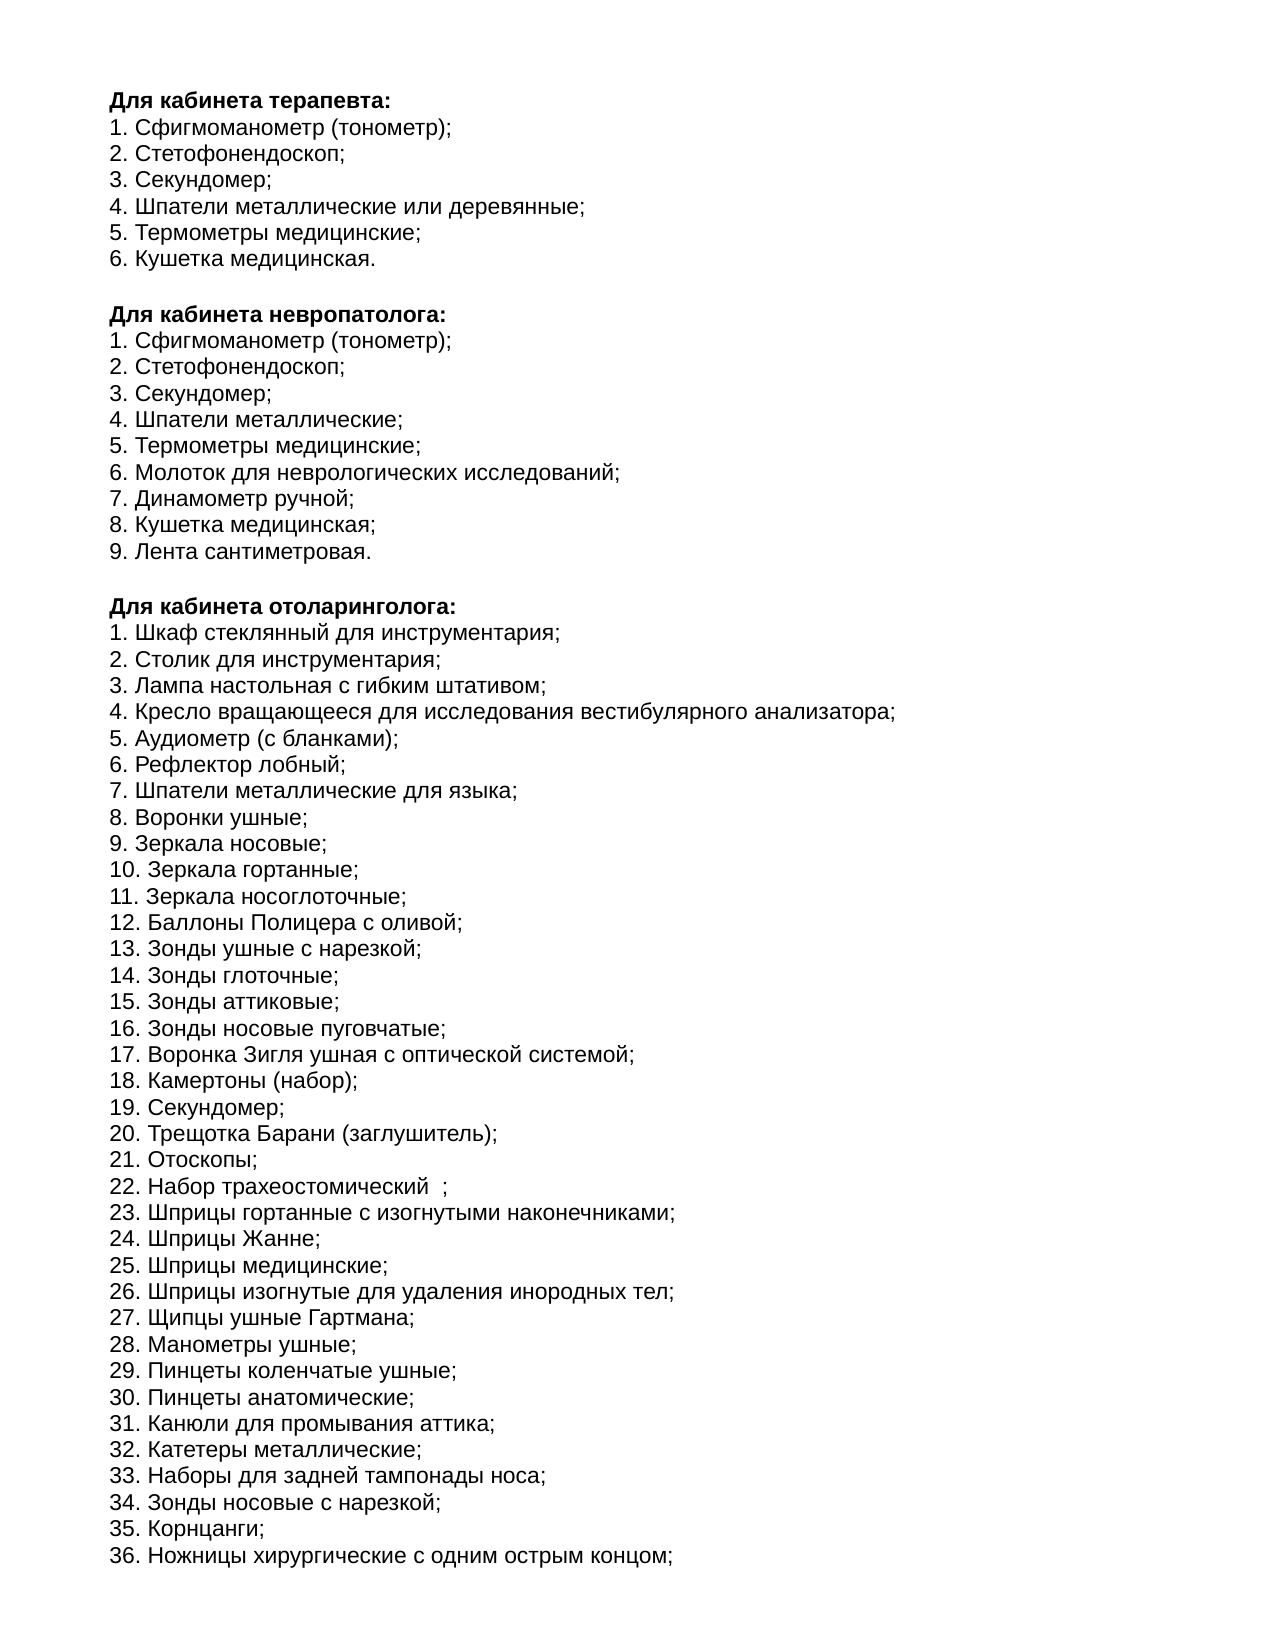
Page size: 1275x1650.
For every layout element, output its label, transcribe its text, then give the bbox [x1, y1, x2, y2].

text 7. Динамометр ручной; [58, 485, 1216, 511]
text 2. Стетофонендоскоп; [58, 353, 1216, 379]
text 1. Шкаф стеклянный для инструментария; [58, 619, 1216, 646]
text 27. Щипцы ушные Гартмана; [58, 1304, 1216, 1331]
text 5. Термометры медицинские; [58, 219, 1216, 245]
text 26. Шприцы изогнутые для удаления инородных тел; [58, 1278, 1216, 1304]
text 12. Баллоны Полицера с оливой; [58, 909, 1216, 935]
text 8. Кушетка медицинская; [58, 511, 1216, 538]
text 22. Набор трахеостомический ; [58, 1173, 1216, 1199]
text 6. Кушетка медицинская. [58, 245, 1216, 272]
text 34. Зонды носовые с нарезкой; [58, 1489, 1216, 1515]
text 17. Воронка Зигля ушная с оптической системой; [58, 1041, 1216, 1067]
text 19. Секундомер; [58, 1093, 1216, 1120]
text 25. Шприцы медицинские; [58, 1252, 1216, 1278]
text Для кабинета невропатолога: [58, 301, 1216, 327]
text 23. Шприцы гортанные с изогнутыми наконечниками; [58, 1199, 1216, 1225]
text 31. Канюли для промывания аттика; [58, 1410, 1216, 1436]
text 6. Рефлектор лобный; [58, 751, 1216, 777]
text 16. Зонды носовые пуговчатые; [58, 1014, 1216, 1041]
text 1. Сфигмоманометр (тонометр); [58, 114, 1216, 140]
text 5. Аудиометр (с бланками); [58, 724, 1216, 751]
text 1. Сфигмоманометр (тонометр); [58, 327, 1216, 353]
text 13. Зонды ушные с нарезкой; [58, 935, 1216, 962]
text 20. Трещотка Барани (заглушитель); [58, 1120, 1216, 1146]
text 2. Стетофонендоскоп; [58, 140, 1216, 166]
text 11. Зеркала носоглоточные; [58, 883, 1216, 909]
text 9. Лента сантиметровая. [58, 538, 1216, 564]
text 8. Воронки ушные; [58, 804, 1216, 830]
text 9. Зеркала носовые; [58, 830, 1216, 856]
text 36. Ножницы хирургические с одним острым концом; [58, 1542, 1216, 1568]
text 3. Лампа настольная с гибким штативом; [58, 672, 1216, 698]
text 7. Шпатели металлические для языка; [58, 777, 1216, 804]
text Для кабинета отоларинголога: [58, 593, 1216, 619]
text 4. Шпатели металлические или деревянные; [58, 193, 1216, 219]
text 10. Зеркала гортанные; [58, 856, 1216, 883]
text 32. Катетеры металлические; [58, 1436, 1216, 1462]
text 3. Секундомер; [58, 379, 1216, 406]
text 4. Кресло вращающееся для исследования вестибулярного анализатора; [58, 698, 1216, 724]
text 28. Манометры ушные; [58, 1331, 1216, 1357]
text 21. Отоскопы; [58, 1146, 1216, 1173]
text 15. Зонды аттиковые; [58, 988, 1216, 1014]
text 24. Шприцы Жанне; [58, 1225, 1216, 1252]
text 6. Молоток для неврологических исследований; [58, 459, 1216, 485]
text 5. Термометры медицинские; [58, 432, 1216, 459]
text 30. Пинцеты анатомические; [58, 1383, 1216, 1410]
text 2. Столик для инструментария; [58, 646, 1216, 672]
text 14. Зонды глоточные; [58, 962, 1216, 988]
text 3. Секундомер; [58, 166, 1216, 193]
text 4. Шпатели металлические; [58, 406, 1216, 432]
text 35. Корнцанги; [58, 1515, 1216, 1542]
text 29. Пинцеты коленчатые ушные; [58, 1357, 1216, 1383]
text Для кабинета терапевта: [58, 87, 1216, 114]
text 33. Наборы для задней тампонады носа; [58, 1462, 1216, 1489]
text 18. Камертоны (набор); [58, 1067, 1216, 1093]
